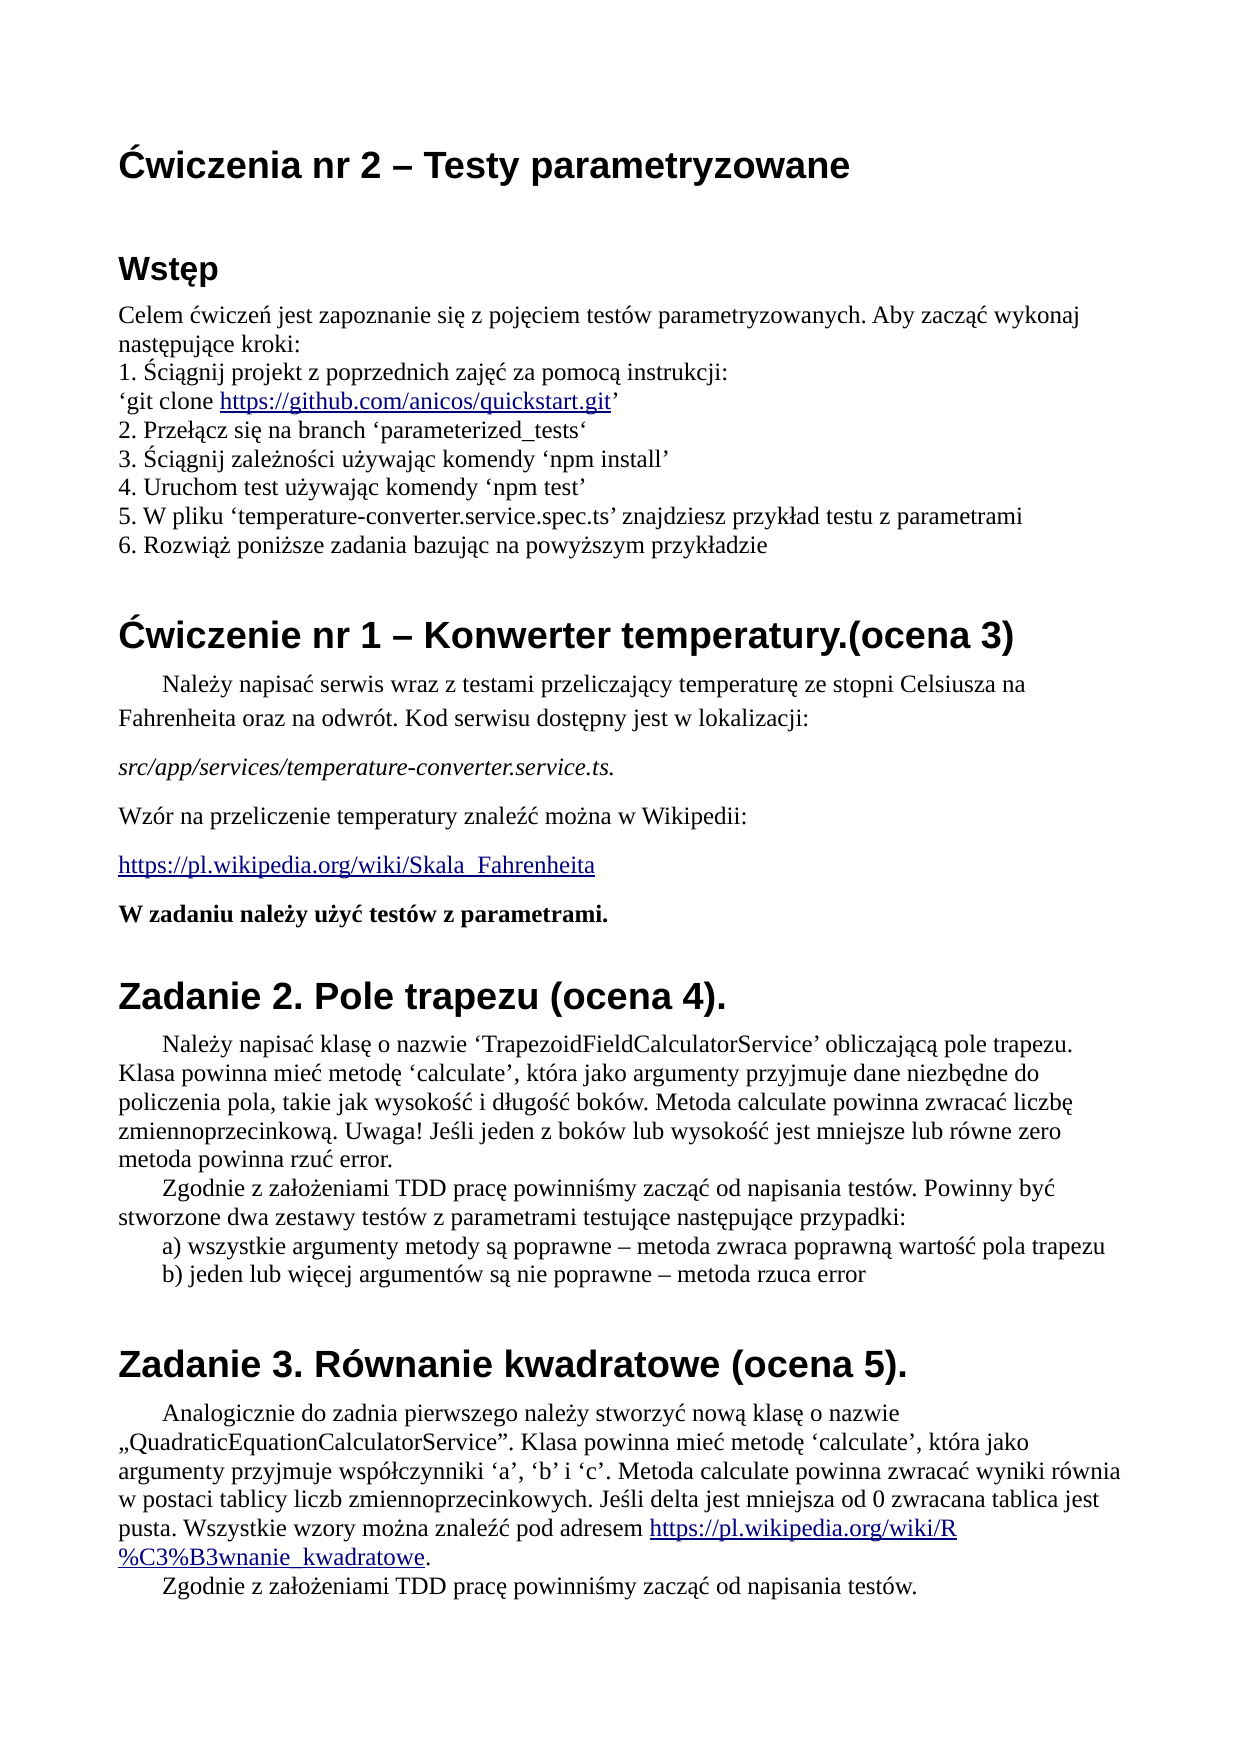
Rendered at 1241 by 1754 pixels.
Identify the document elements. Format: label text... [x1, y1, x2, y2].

subtitle Ćwiczenia nr 2 – Testy parametryzowane [118, 143, 1122, 187]
text 2. Przełącz się na branch ‘parameterized_tests‘ [118, 415, 1122, 444]
text a) wszystkie argumenty metody są poprawne – metoda zwraca poprawną wartość pola trapezu [118, 1231, 1122, 1259]
subtitle Zadanie 3. Równanie kwadratowe (ocena 5). [118, 1342, 1122, 1386]
text b) jeden lub więcej argumentów są nie poprawne – metoda rzuca error [118, 1259, 1122, 1288]
text 4. Uruchom test używając komendy ‘npm test’ [118, 472, 1122, 501]
text ‘git clone https://github.com/anicos/quickstart.git’ [118, 386, 1122, 415]
text 5. W pliku ‘temperature-converter.service.spec.ts’ znajdziesz przykład testu z parametrami [118, 501, 1122, 530]
text Należy napisać serwis wraz z testami przeliczający temperaturę ze stopni Celsiusza na Fahrenheita oraz na odwrót. Kod serwisu dostępny jest w lokalizacji: [118, 669, 1122, 732]
subtitle Zadanie 2. Pole trapezu (ocena 4). [118, 973, 1122, 1017]
text Zgodnie z założeniami TDD pracę powinniśmy zacząć od napisania testów. [118, 1571, 1122, 1599]
text Wzór na przeliczenie temperatury znaleźć można w Wikipedii: [118, 801, 1122, 830]
subtitle Ćwiczenie nr 1 – Konwerter temperatury.(ocena 3) [118, 612, 1122, 656]
text 3. Ściągnij zależności używając komendy ‘npm install’ [118, 444, 1122, 472]
text Celem ćwiczeń jest zapoznanie się z pojęciem testów parametryzowanych. Aby zacząć wykonaj następujące kroki: [118, 300, 1122, 357]
text Należy napisać klasę o nazwie ‘TrapezoidFieldCalculatorService’ obliczającą pole trapezu. Klasa powinna mieć metodę ‘calculate’, która jako argumenty przyjmuje dane niezbędne do policzenia pola, takie jak wysokość i długość boków. Metoda calculate powinna zwracać liczbę zmiennoprzecinkową. Uwaga! Jeśli jeden z boków lub wysokość jest mniejsze lub równe zero metoda powinna rzuć error. [118, 1029, 1122, 1173]
text W zadaniu należy użyć testów z parametrami. [118, 899, 1122, 928]
subtitle Wstęp [118, 249, 1122, 287]
text Zgodnie z założeniami TDD pracę powinniśmy zacząć od napisania testów. Powinny być stworzone dwa zestawy testów z parametrami testujące następujące przypadki: [118, 1173, 1122, 1231]
text 6. Rozwiąż poniższe zadania bazując na powyższym przykładzie [118, 530, 1122, 559]
text src/app/services/temperature-converter.service.ts. [118, 752, 1122, 781]
text https://pl.wikipedia.org/wiki/Skala_Fahrenheita [118, 850, 1122, 879]
text Analogicznie do zadnia pierwszego należy stworzyć nową klasę o nazwie „QuadraticEquationCalculatorService”. Klasa powinna mieć metodę ‘calculate’, która jako argumenty przyjmuje współczynniki ‘a’, ‘b’ i ‘c’. Metoda calculate powinna zwracać wyniki równia w postaci tablicy liczb zmiennoprzecinkowych. Jeśli delta jest mniejsza od 0 zwracana tablica jest pusta. Wszystkie wzory można znaleźć pod adresem https://pl.wikipedia.org/wiki/R%C3%B3wnanie_kwadratowe. [118, 1398, 1122, 1571]
text 1. Ściągnij projekt z poprzednich zajęć za pomocą instrukcji: [118, 357, 1122, 386]
